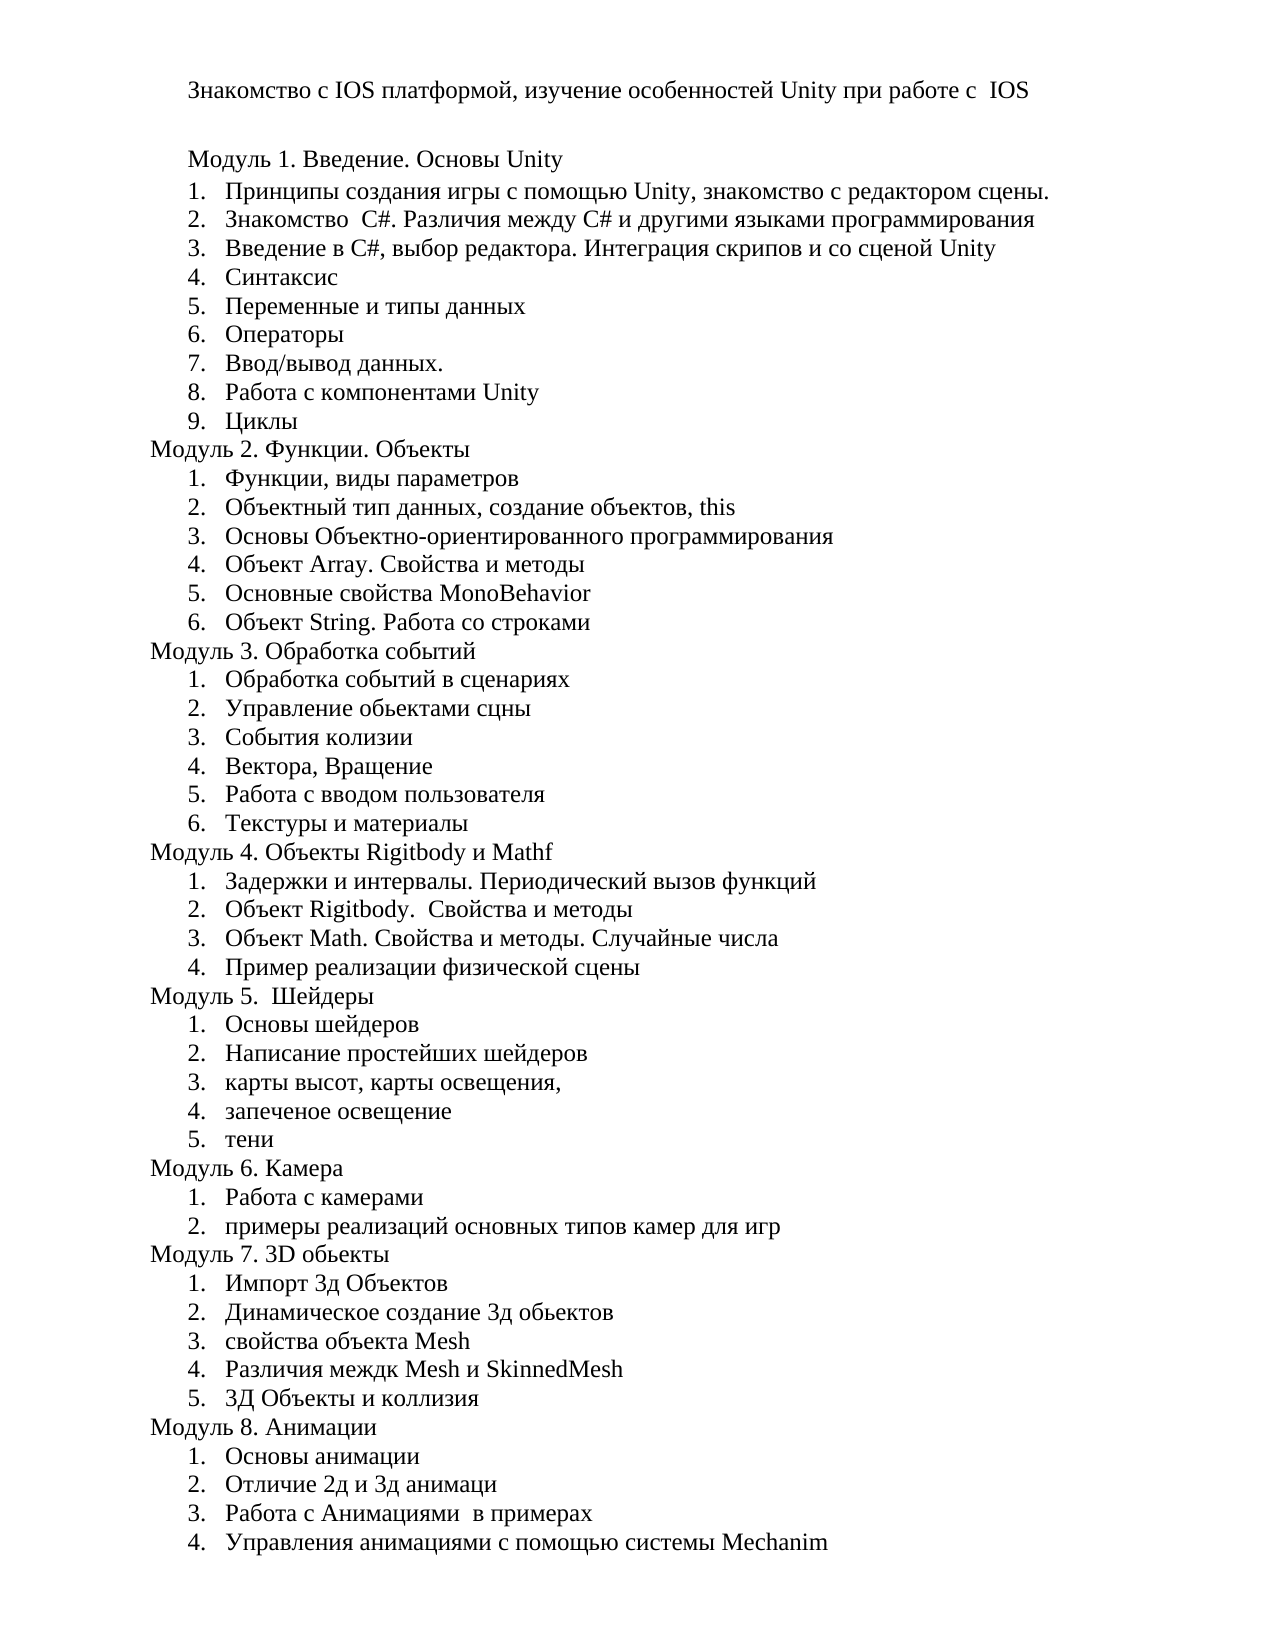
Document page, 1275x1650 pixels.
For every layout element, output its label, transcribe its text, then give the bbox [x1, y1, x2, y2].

list Различия междк Mesh и SkinnedMesh [187, 1354, 1125, 1383]
list Объектный тип данных, создание объектов, this [187, 492, 1125, 521]
list Импорт 3д Объектов [187, 1268, 1125, 1297]
list Основные свойства MonoBehavior [187, 578, 1125, 607]
list Объект Rigitbody. Свойства и методы [187, 894, 1125, 923]
list Введение в C#, выбор редактора. Интеграция скрипов и со сценой Unity [187, 233, 1125, 262]
list Принципы создания игры с помощью Unity, знакомство с редактором сцены. [187, 176, 1125, 204]
list Ввод/вывод данных. [187, 348, 1125, 377]
list тени [187, 1124, 1125, 1153]
list Управление обьектами сцны [187, 693, 1125, 722]
list карты высот, карты освещения, [187, 1067, 1125, 1096]
text Модуль 2. Функции. Объекты [150, 434, 1125, 463]
text Модуль 8. Анимации [150, 1412, 1125, 1441]
list Циклы [187, 406, 1125, 434]
list примеры реализаций основных типов камер для игр [187, 1211, 1125, 1239]
list Задержки и интервалы. Периодический вызов функций [187, 866, 1125, 894]
list свойства объекта Mesh [187, 1326, 1125, 1354]
list запеченое освещение [187, 1096, 1125, 1124]
list Синтаксис [187, 262, 1125, 291]
list Объект Math. Свойства и методы. Случайные числа [187, 923, 1125, 952]
list Работа с камерами [187, 1182, 1125, 1211]
list Пример реализации физической сцены [187, 952, 1125, 981]
text Модуль 3. Обработка событий [150, 636, 1125, 664]
list Динамическое создание 3д обьектов [187, 1297, 1125, 1326]
list Переменные и типы данных [187, 291, 1125, 319]
list Текстуры и материалы [187, 808, 1125, 837]
text Модуль 6. Камера [150, 1153, 1125, 1182]
list Управления анимациями с помощью системы Mechanim [187, 1527, 1125, 1556]
list Основы анимации [187, 1441, 1125, 1469]
list Объект Array. Свойства и методы [187, 549, 1125, 578]
list Объект String. Работа со строками [187, 607, 1125, 636]
list 3Д Объекты и коллизия [187, 1383, 1125, 1412]
text Знакомство с IOS платформой, изучение особенностей Unity при работе с IOS [187, 75, 1125, 104]
list Написание простейших шейдеров [187, 1038, 1125, 1067]
list Основы шейдеров [187, 1009, 1125, 1038]
list Работа с компонентами Unity [187, 377, 1125, 406]
list Основы Объектно-ориентированного программирования [187, 521, 1125, 549]
text Модуль 4. Объекты Rigitbody и Mathf [150, 837, 1125, 866]
list Работа с Анимациями в примерах [187, 1498, 1125, 1527]
list Вектора, Вращение [187, 751, 1125, 779]
text Модуль 1. Введение. Основы Unity [187, 144, 1125, 173]
text Модуль 7. 3D обьекты [150, 1239, 1125, 1268]
list Отличие 2д и 3д анимаци [187, 1469, 1125, 1498]
text Модуль 5. Шейдеры [150, 981, 1125, 1009]
list Знакомство C#. Различия между C# и другими языками программирования [187, 204, 1125, 233]
list Операторы [187, 319, 1125, 348]
list Функции, виды параметров [187, 463, 1125, 492]
list Работа с вводом пользователя [187, 779, 1125, 808]
list События колизии [187, 722, 1125, 751]
list Обработка событий в сценариях [187, 664, 1125, 693]
